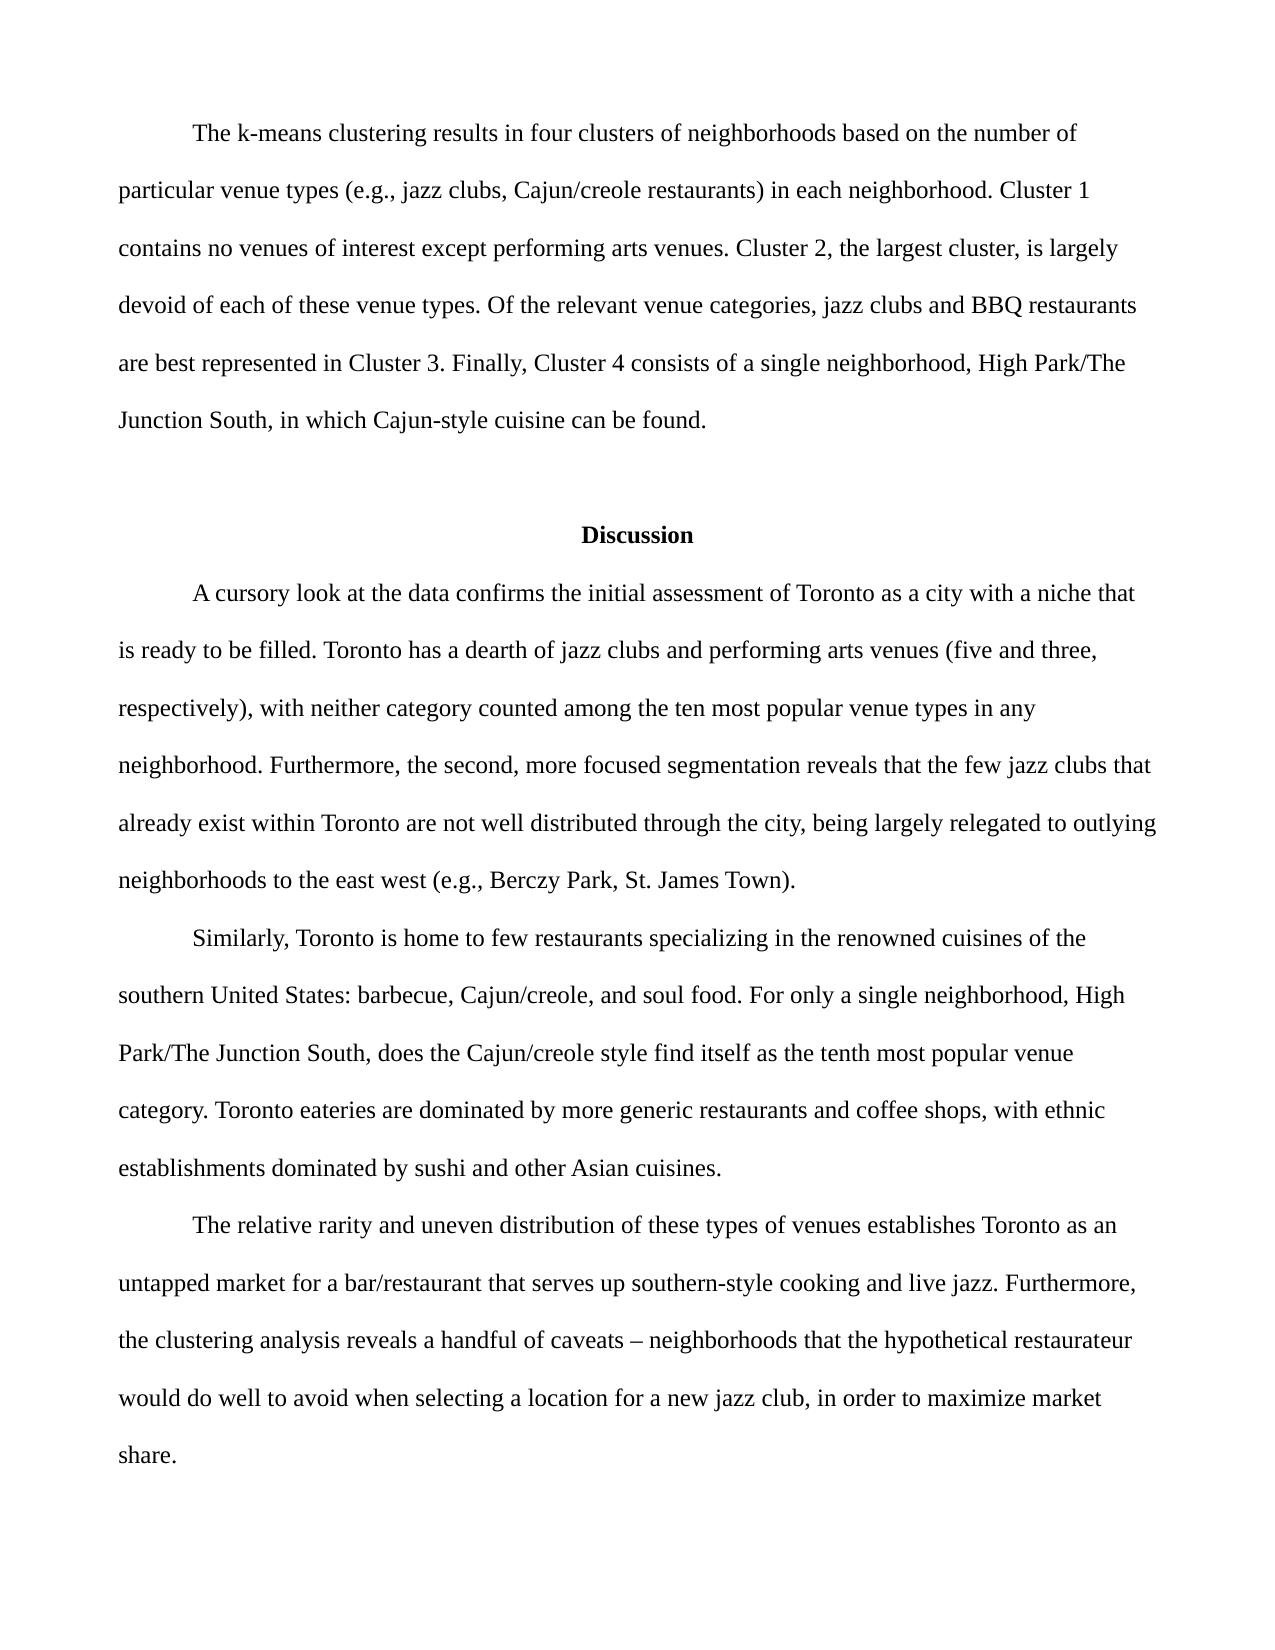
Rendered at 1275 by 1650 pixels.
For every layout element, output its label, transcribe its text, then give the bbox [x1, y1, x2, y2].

text The relative rarity and uneven distribution of these types of venues establishes Toronto as an untapped market for a bar/restaurant that serves up southern-style cooking and live jazz. Furthermore, the clustering analysis reveals a handful of caveats – neighborhoods that the hypothetical restaurateur would do well to avoid when selecting a location for a new jazz club, in order to maximize market share. [118, 1211, 1157, 1469]
text Discussion [118, 521, 1157, 549]
text The k-means clustering results in four clusters of neighborhoods based on the number of particular venue types (e.g., jazz clubs, Cajun/creole restaurants) in each neighborhood. Cluster 1 contains no venues of interest except performing arts venues. Cluster 2, the largest cluster, is largely devoid of each of these venue types. Of the relevant venue categories, jazz clubs and BBQ restaurants are best represented in Cluster 3. Finally, Cluster 4 consists of a single neighborhood, High Park/The Junction South, in which Cajun-style cuisine can be found. [118, 118, 1157, 434]
text A cursory look at the data confirms the initial assessment of Toronto as a city with a niche that is ready to be filled. Toronto has a dearth of jazz clubs and performing arts venues (five and three, respectively), with neither category counted among the ten most popular venue types in any neighborhood. Furthermore, the second, more focused segmentation reveals that the few jazz clubs that already exist within Toronto are not well distributed through the city, being largely relegated to outlying neighborhoods to the east west (e.g., Berczy Park, St. James Town). [118, 578, 1157, 894]
text Similarly, Toronto is home to few restaurants specializing in the renowned cuisines of the southern United States: barbecue, Cajun/creole, and soul food. For only a single neighborhood, High Park/The Junction South, does the Cajun/creole style find itself as the tenth most popular venue category. Toronto eateries are dominated by more generic restaurants and coffee shops, with ethnic establishments dominated by sushi and other Asian cuisines. [118, 923, 1157, 1182]
